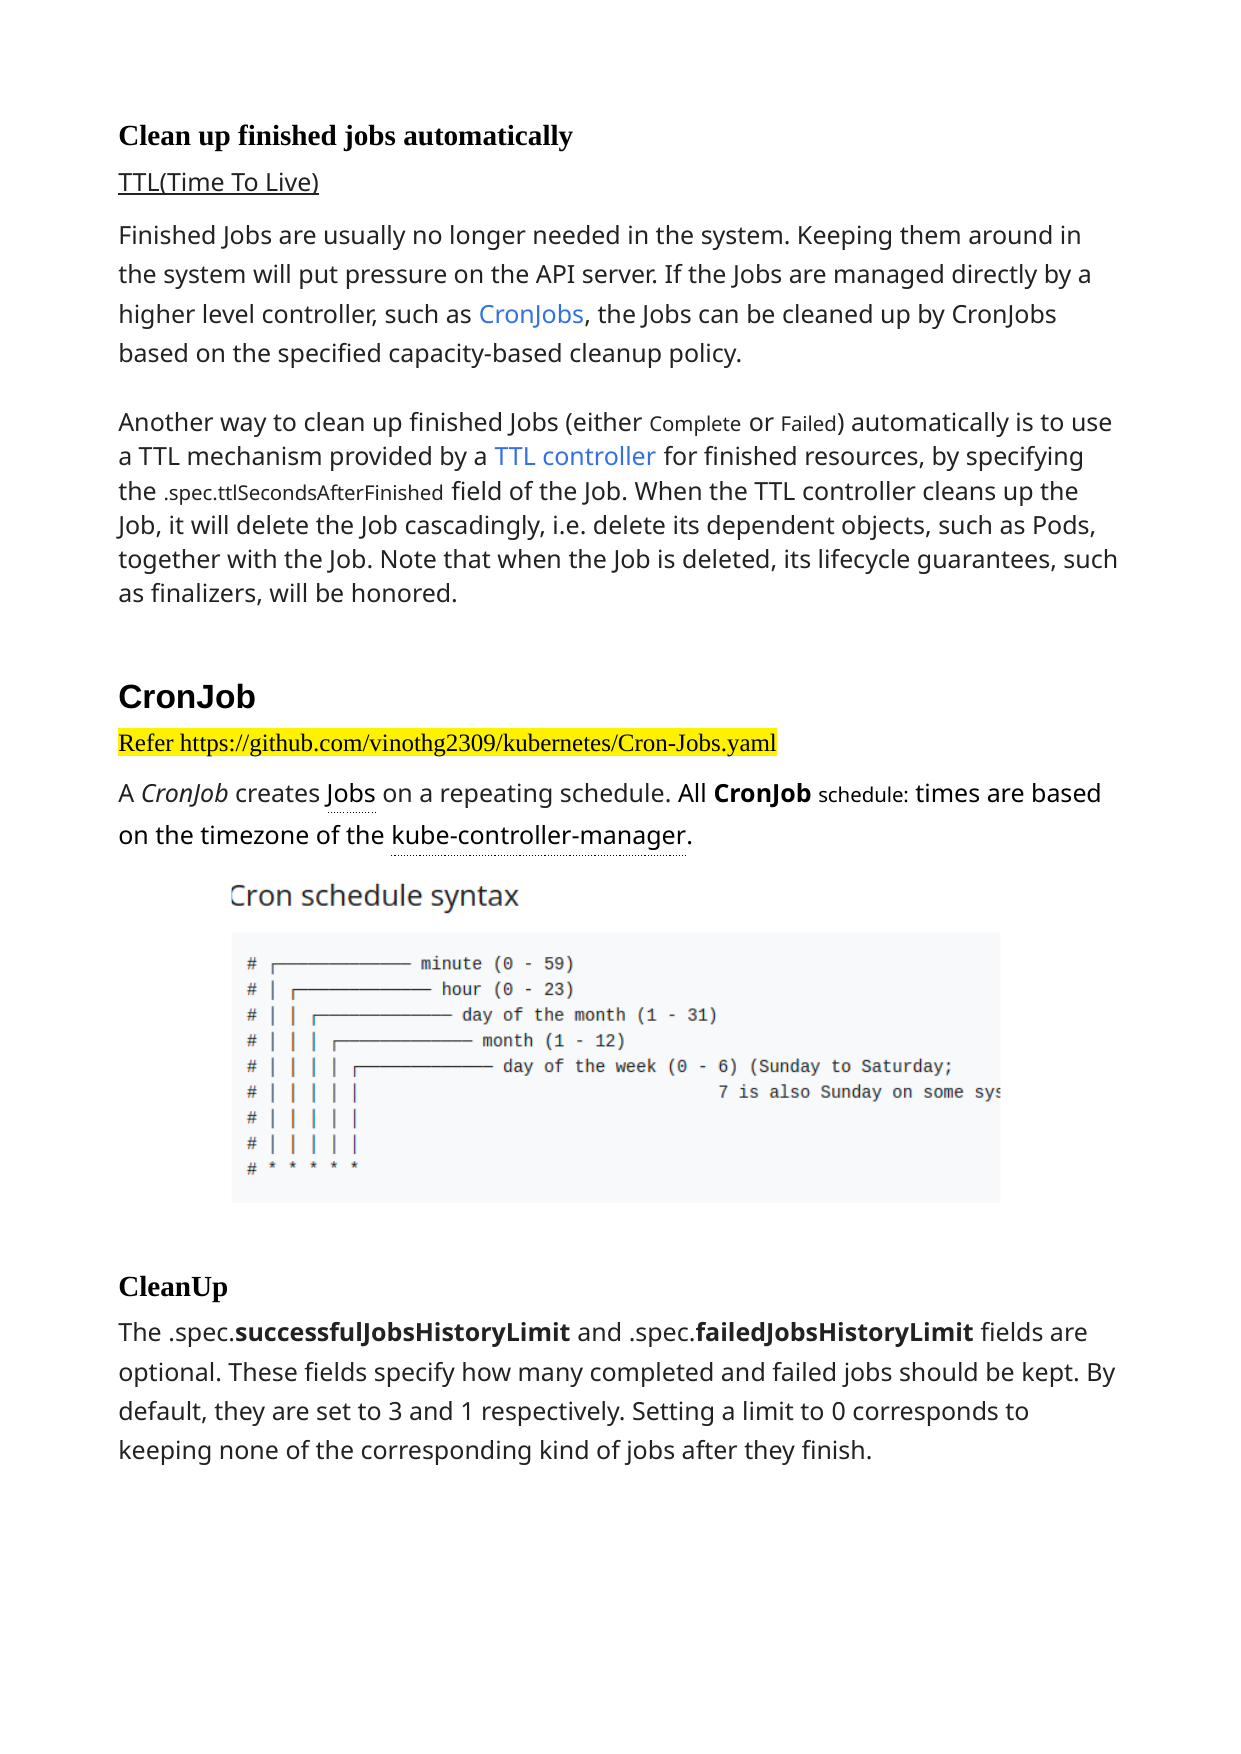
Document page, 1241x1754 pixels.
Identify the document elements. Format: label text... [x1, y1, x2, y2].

text Refer https://github.com/vinothg2309/kubernetes/Cron-Jobs.yaml [118, 728, 1122, 756]
text A CronJob creates Jobs on a repeating schedule. All CronJob schedule: times are based on the timezone of the kube-controller-manager. [118, 775, 1122, 855]
text TTL(Time To Live) [118, 164, 1122, 198]
text The .spec.successfulJobsHistoryLimit and .spec.failedJobsHistoryLimit fields are optional. These fields specify how many completed and failed jobs should be kept. By default, they are set to 3 and 1 respectively. Setting a limit to 0 corresponds to keeping none of the corresponding kind of jobs after they finish. [118, 1315, 1122, 1467]
text Finished Jobs are usually no longer needed in the system. Keeping them around in the system will put pressure on the API server. If the Jobs are managed directly by a higher level controller, such as CronJobs, the Jobs can be cleaned up by CronJobs based on the specified capacity-based cleanup policy. [118, 218, 1122, 369]
picture [231, 879, 1009, 1203]
subtitle CleanUp [118, 1269, 1122, 1303]
subtitle Clean up finished jobs automatically [118, 118, 1122, 152]
subtitle Another way to clean up finished Jobs (either Complete or Failed) automatically is to use a TTL mechanism provided by a TTL controller for finished resources, by specifying the .spec.ttlSecondsAfterFinished field of the Job. When the TTL controller cleans up the Job, it will delete the Job cascadingly, i.e. delete its dependent objects, such as Pods, together with the Job. Note that when the Job is deleted, its lifecycle guarantees, such as finalizers, will be honored. [118, 404, 1122, 643]
subtitle CronJob [118, 677, 1122, 715]
